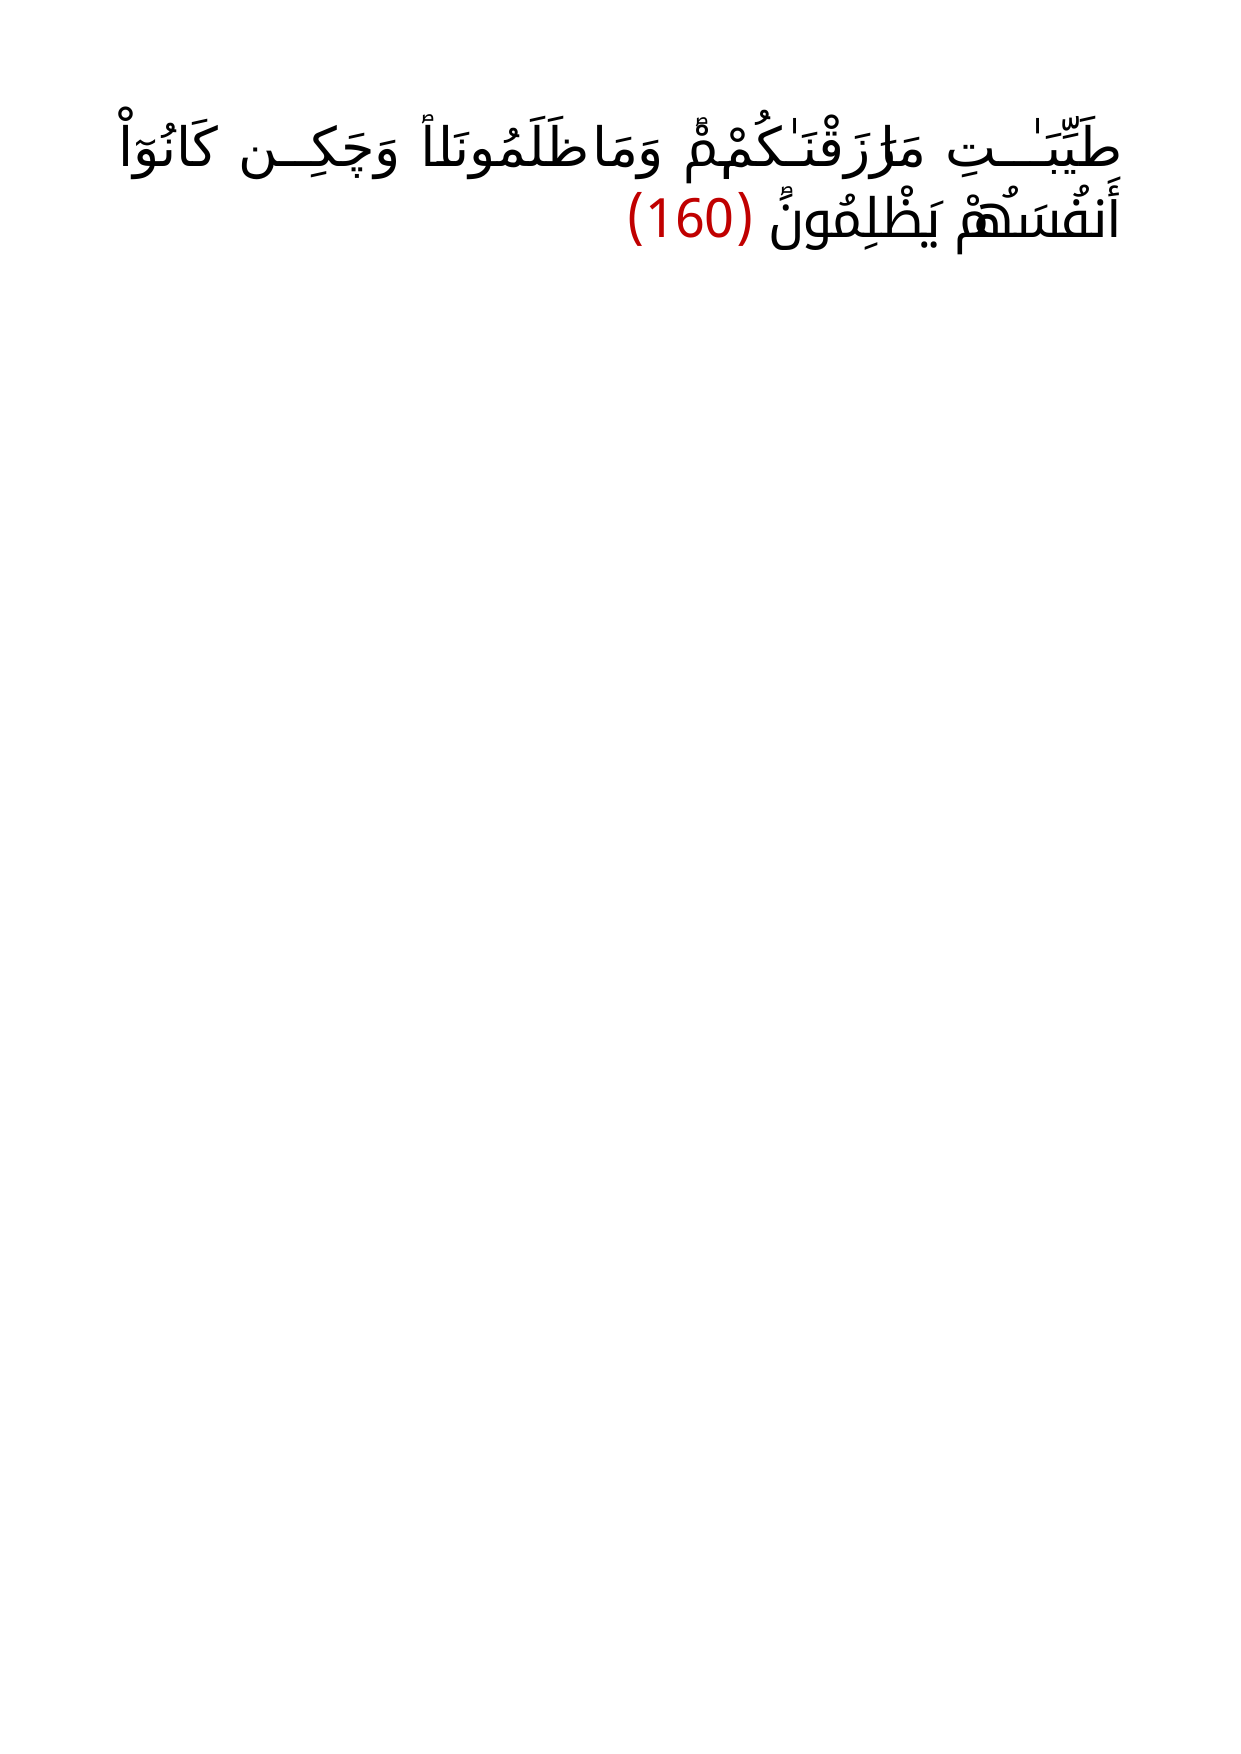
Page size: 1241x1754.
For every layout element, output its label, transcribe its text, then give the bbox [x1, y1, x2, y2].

text يَجِدُونَهُ„ مَكْتُوباٗ عِندَهُمْ فِى ۱لتَّوْرۭيٰةِ وَالِانجِيلِ يَامُرُهُم بِالْمَعْرُوفِ وَيَنْهۭيٰهُمْ عَـنِ ۱لْمُنكَرۣ وَيُحِــلُّ لَهُمُ ۴لطَّيِّبَـٰــتِ وَيُحَرّۣمُ عَلَيْهِمُ ۴لْخَبَـٰٓئِــثَ وَيَضَعُ عَنْهُمُ; إِصْرَهُمْ وَالاَغْچَلَ ۰لتِى كَانَتْ عَلَيْهِمْؐ فَالذِيــنَ ءَامَنُواْ بِهِ” وَعَزَّرُوهُ وَنَصَرُوهُ وَاتَّبَعُواْ ۴لنُّورَ ۰ﻟـذِىٓ ٱُنزۣلَ مَعَهُ; ٱُوْلَئِــكَ هُمُ ۴ڤْمُفْڤِحُونَؐ (157) قُلْ يَـٰٓـأَيُّهَا ۰لنَّاسُ إِنِّى رَسُولُ ۴للَّهِ إِلَيْكُمْ جَمِيعاٗ ۱ﻟ﮲ لَهُ„ مُلْــكُ ۴لسَّمَـٰوَ؛تتتِ وَالاَرْضضضِؐ لآَ إِچَهَ إِلاَّ هُوَؐ يُحْىِ” وَيُمِيــتُؐ فَـَٔامِنُواْ بِاللَّهِ وَرَسُولِهِ ۱لنَّبِىٓءِ ۱لاُمِّـيِّ ۱ﻟ﮲ يُومِنُ بِاللَّهِ وَكَلِمَـٰتِهِؐ” وَاتَّبِعُوهُ لَعَلَّكُمْ تَهْتَدُونَؐ (158) وَمِن قَوْمِ مُوسۭيٰٓ ٱُمَّةٌ يَهْدُونَ بِالْحَقِّ وَبِهِ” يَعْدِلُونَؐ (159) وَقَطَّعْنَـٰهُمُ èثْنَتَىْ عَشْرَةَ أَسْبَاطاٗ ۷مَماًؐ وَأَوْحَيْنَآ إِلَيٰ مُوسۭيٰٓ إِذِ 'سْتَسْقۭيٰهُ قَوْمُهُ; أَنِ 'ضْرۣببب بِّعَصَاكككَ ۰لْحَجَرَؐ فَانۢبَجَسَــتْ مِنْهُ èثْنَتَا عَشْرَةَ عَيْناًؐ قَدْ عَلِمَ كُــلُّ ٱُنَاسسسٍ مَّشْرَبَهُمْؐ وَظَلَّلْنَا عَلَيْهِمُ ۴لْغَمَـٰمَ وَأَنزَلْنَا عَلَيْهِمُ ۴لْمَنَّ وَالسَّلْوۭيٰؐ كُلُواْ مِــن طَيِّبَـٰــتِ مَا رَزَقْنَـٰكُمْؐ وَمَا ظَلَمُونَاؐ وَچَكِــن كَانُوٓاْ أَنفُسَهُمْ يَظْلِمُونَؐ (160) [118, 118, 1122, 259]
